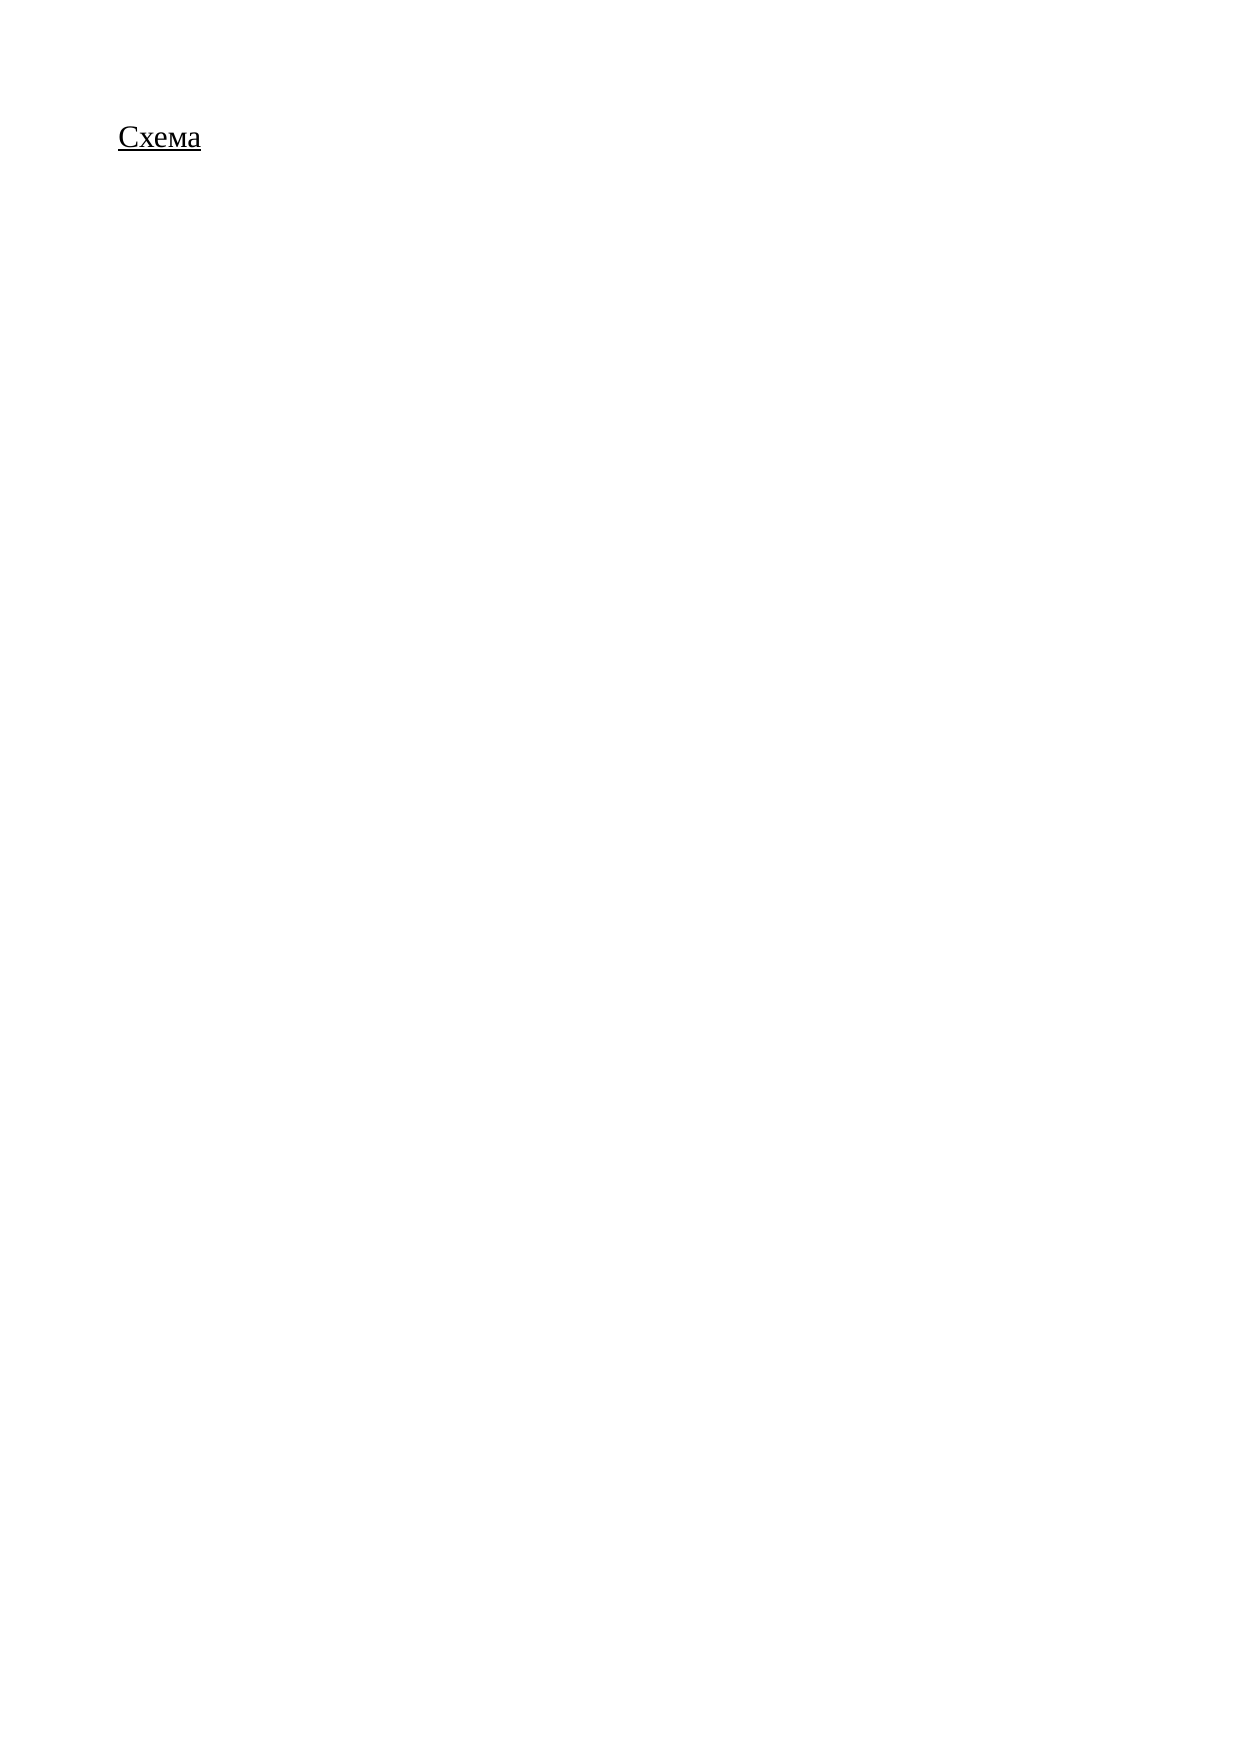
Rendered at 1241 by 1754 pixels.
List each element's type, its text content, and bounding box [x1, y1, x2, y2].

text Схема [118, 118, 1122, 154]
